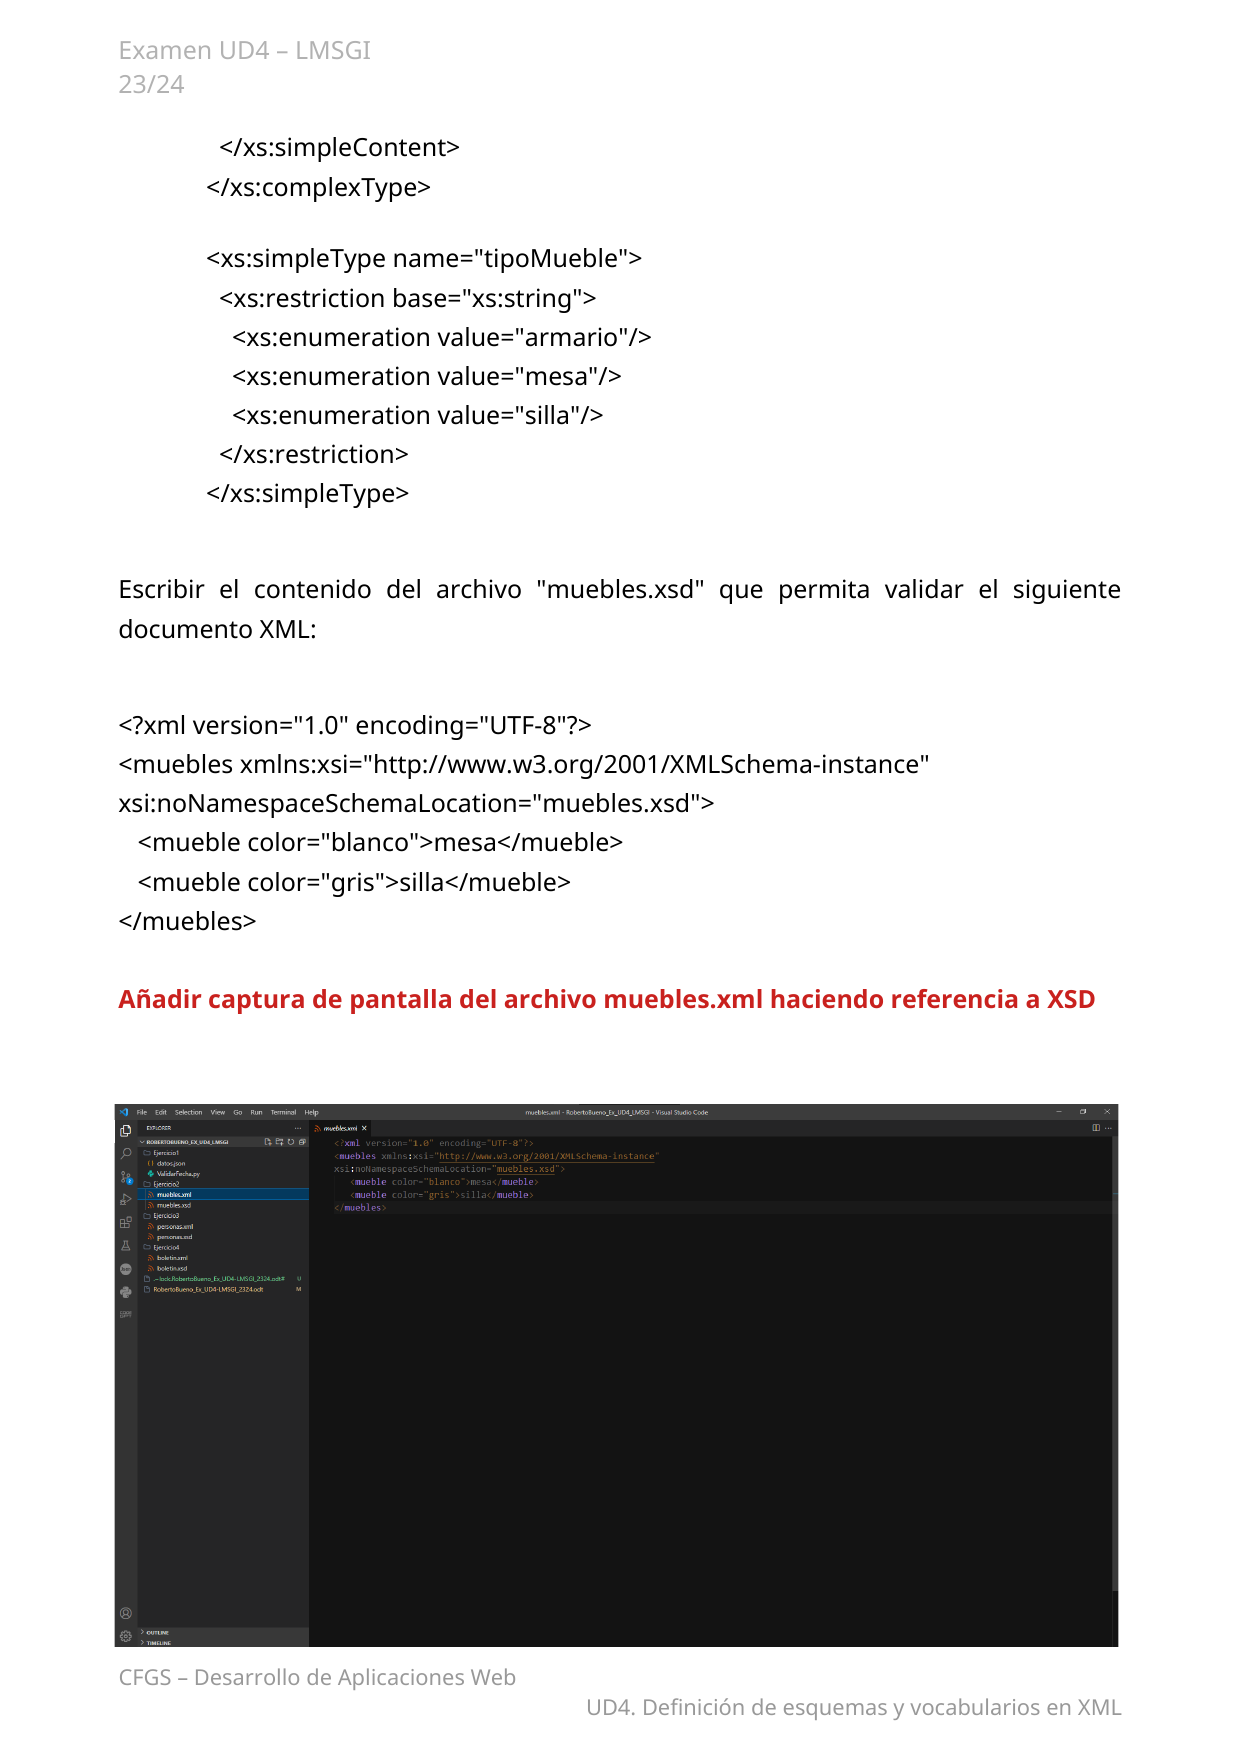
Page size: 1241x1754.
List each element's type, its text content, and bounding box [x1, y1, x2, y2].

text xsi:noNamespaceSchemaLocation="muebles.xsd"> [118, 786, 1122, 820]
text <mueble color="gris">silla</mueble> [118, 864, 1122, 898]
text <?xml version="1.0" encoding="UTF-8"?> [118, 707, 1122, 742]
text <xs:restriction base="xs:string"> [193, 280, 1122, 314]
text <xs:enumeration value="silla"/> [193, 398, 1122, 432]
text Escribir el contenido del archivo "muebles.xsd" que permita validar el siguiente documento XML: [118, 572, 1122, 645]
picture [114, 1104, 1119, 1647]
text <muebles xmlns:xsi="http://www.w3.org/2001/XMLSchema-instance" [118, 747, 1122, 781]
text </xs:restriction> [193, 437, 1122, 471]
text </xs:simpleContent> [193, 130, 1122, 164]
text <mueble color="blanco">mesa</mueble> [118, 825, 1122, 859]
text </xs:complexType> [193, 169, 1122, 203]
text <xs:simpleType name="tipoMueble"> [193, 241, 1122, 275]
text </muebles> [118, 903, 1122, 937]
text </xs:simpleType> [193, 476, 1122, 510]
text <xs:enumeration value="armario"/> [193, 319, 1122, 353]
text Añadir captura de pantalla del archivo muebles.xml haciendo referencia a XSD [118, 982, 1122, 1016]
text <xs:enumeration value="mesa"/> [193, 358, 1122, 393]
